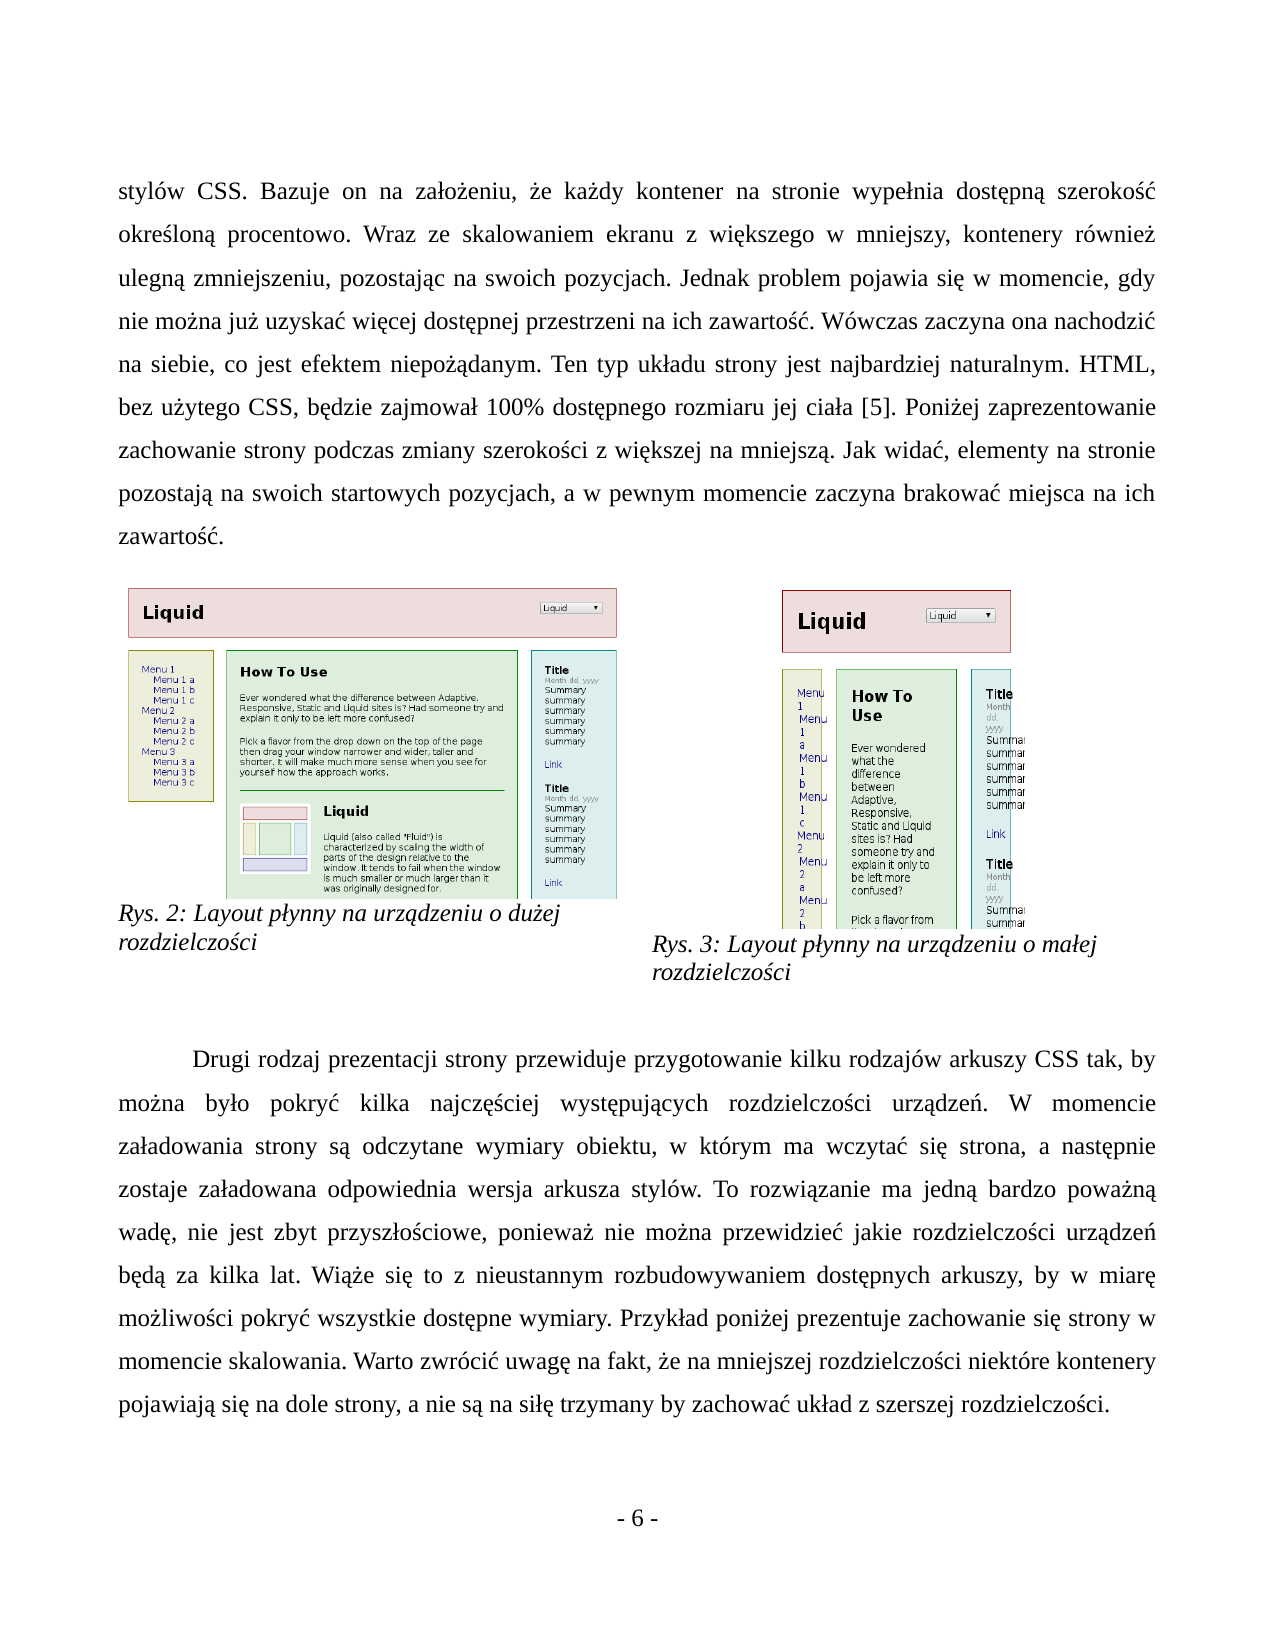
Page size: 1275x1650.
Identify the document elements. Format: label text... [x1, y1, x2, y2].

picture [769, 577, 1025, 929]
text Drugi rodzaj prezentacji strony przewiduje przygotowanie kilku rodzajów arkuszy CSS tak, by można było pokryć kilka najczęściej występujących rozdzielczości urządzeń. W momencie załadowania strony są odczytane wymiary obiektu, w którym ma wczytać się strona, a następnie zostaje załadowana odpowiednia wersja arkusza stylów. To rozwiązanie ma jedną bardzo poważną wadę, nie jest zbyt przyszłościowe, ponieważ nie można przewidzieć jakie rozdzielczości urządzeń będą za kilka lat. Wiąże się to z nieustannym rozbudowywaniem dostępnych arkuszy, by w miarę możliwości pokryć wszystkie dostępne wymiary. Przykład poniżej prezentuje zachowanie się strony w momencie skalowania. Warto zwrócić uwagę na fakt, że na mniejszej rozdzielczości niektóre kontenery pojawiają się na dole strony, a nie są na siłę trzymany by zachować układ z szerszej rozdzielczości. [118, 1044, 1157, 1418]
table_header [124, 906, 130, 913]
picture [118, 577, 627, 899]
text stylów CSS. Bazuje on na założeniu, że każdy kontener na stronie wypełnia dostępną szerokość określoną procentowo. Wraz ze skalowaniem ekranu z większego w mniejszy, kontenery również ulegną zmniejszeniu, pozostając na swoich pozycjach. Jednak problem pojawia się w momencie, gdy nie można już uzyskać więcej dostępnej przestrzeni na ich zawartość. Wówczas zaczyna ona nachodzić na siebie, co jest efektem niepożądanym. Ten typ układu strony jest najbardziej naturalnym. HTML, bez użytego CSS, będzie zajmował 100% dostępnego rozmiaru jej ciała [5]. Poniżej zaprezentowanie zachowanie strony podczas zmiany szerokości z większej na mniejszą. Jak widać, elementy na stronie pozostają na swoich startowych pozycjach, a w pewnym momencie zaczyna brakować miejsca na ich zawartość. [118, 176, 1157, 550]
table_header [638, 565, 1157, 1001]
table_header [118, 565, 637, 1001]
